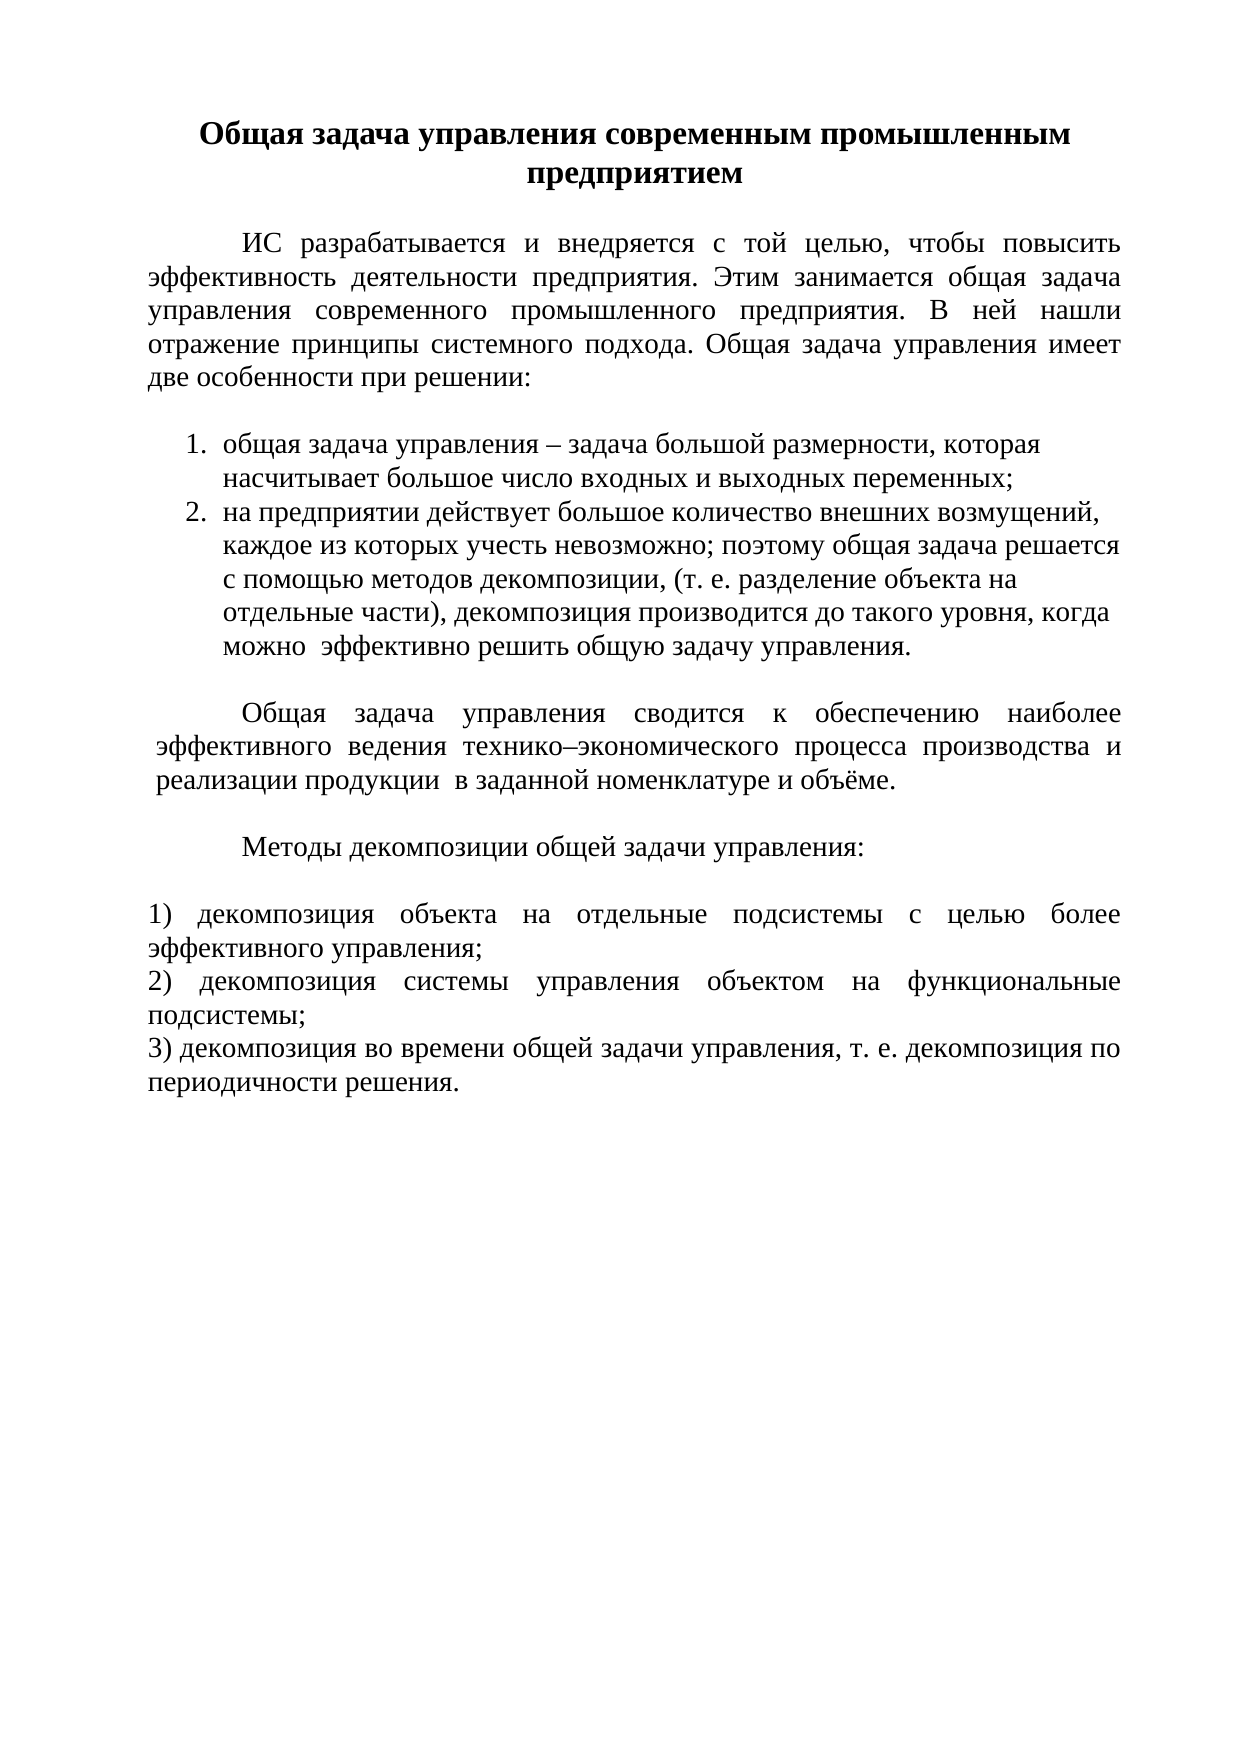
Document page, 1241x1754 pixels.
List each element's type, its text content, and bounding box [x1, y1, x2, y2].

list общая задача управления – задача большой размерности, которая насчитывает большое число входных и выходных переменных; [185, 427, 1122, 494]
subtitle Общая задача управления современным промышленным предприятием [148, 114, 1122, 190]
list на предприятии действует большое количество внешних возмущений, каждое из которых учесть невозможно; поэтому общая задача решается с помощью методов декомпозиции, (т. е. разделение объекта на отдельные части), декомпозиция производится до такого уровня, когда можно эффективно решить общую задачу управления. [185, 494, 1122, 661]
text 3) декомпозиция во времени общей задачи управления, т. е. декомпозиция по периодичности решения. [148, 1030, 1122, 1097]
text Общая задача управления сводится к обеспечению наиболее эффективного ведения технико–экономического процесса производства и реализации продукции в заданной номенклатуре и объёме. [156, 695, 1122, 796]
text 1) декомпозиция объекта на отдельные подсистемы с целью более эффективного управления; [148, 896, 1122, 963]
text 2) декомпозиция системы управления объектом на функциональные подсистемы; [148, 963, 1122, 1030]
text ИС разрабатывается и внедряется с той целью, чтобы повысить эффективность деятельности предприятия. Этим занимается общая задача управления современного промышленного предприятия. В ней нашли отражение принципы системного подхода. Общая задача управления имеет две особенности при решении: [148, 225, 1122, 393]
text Методы декомпозиции общей задачи управления: [156, 829, 1122, 863]
